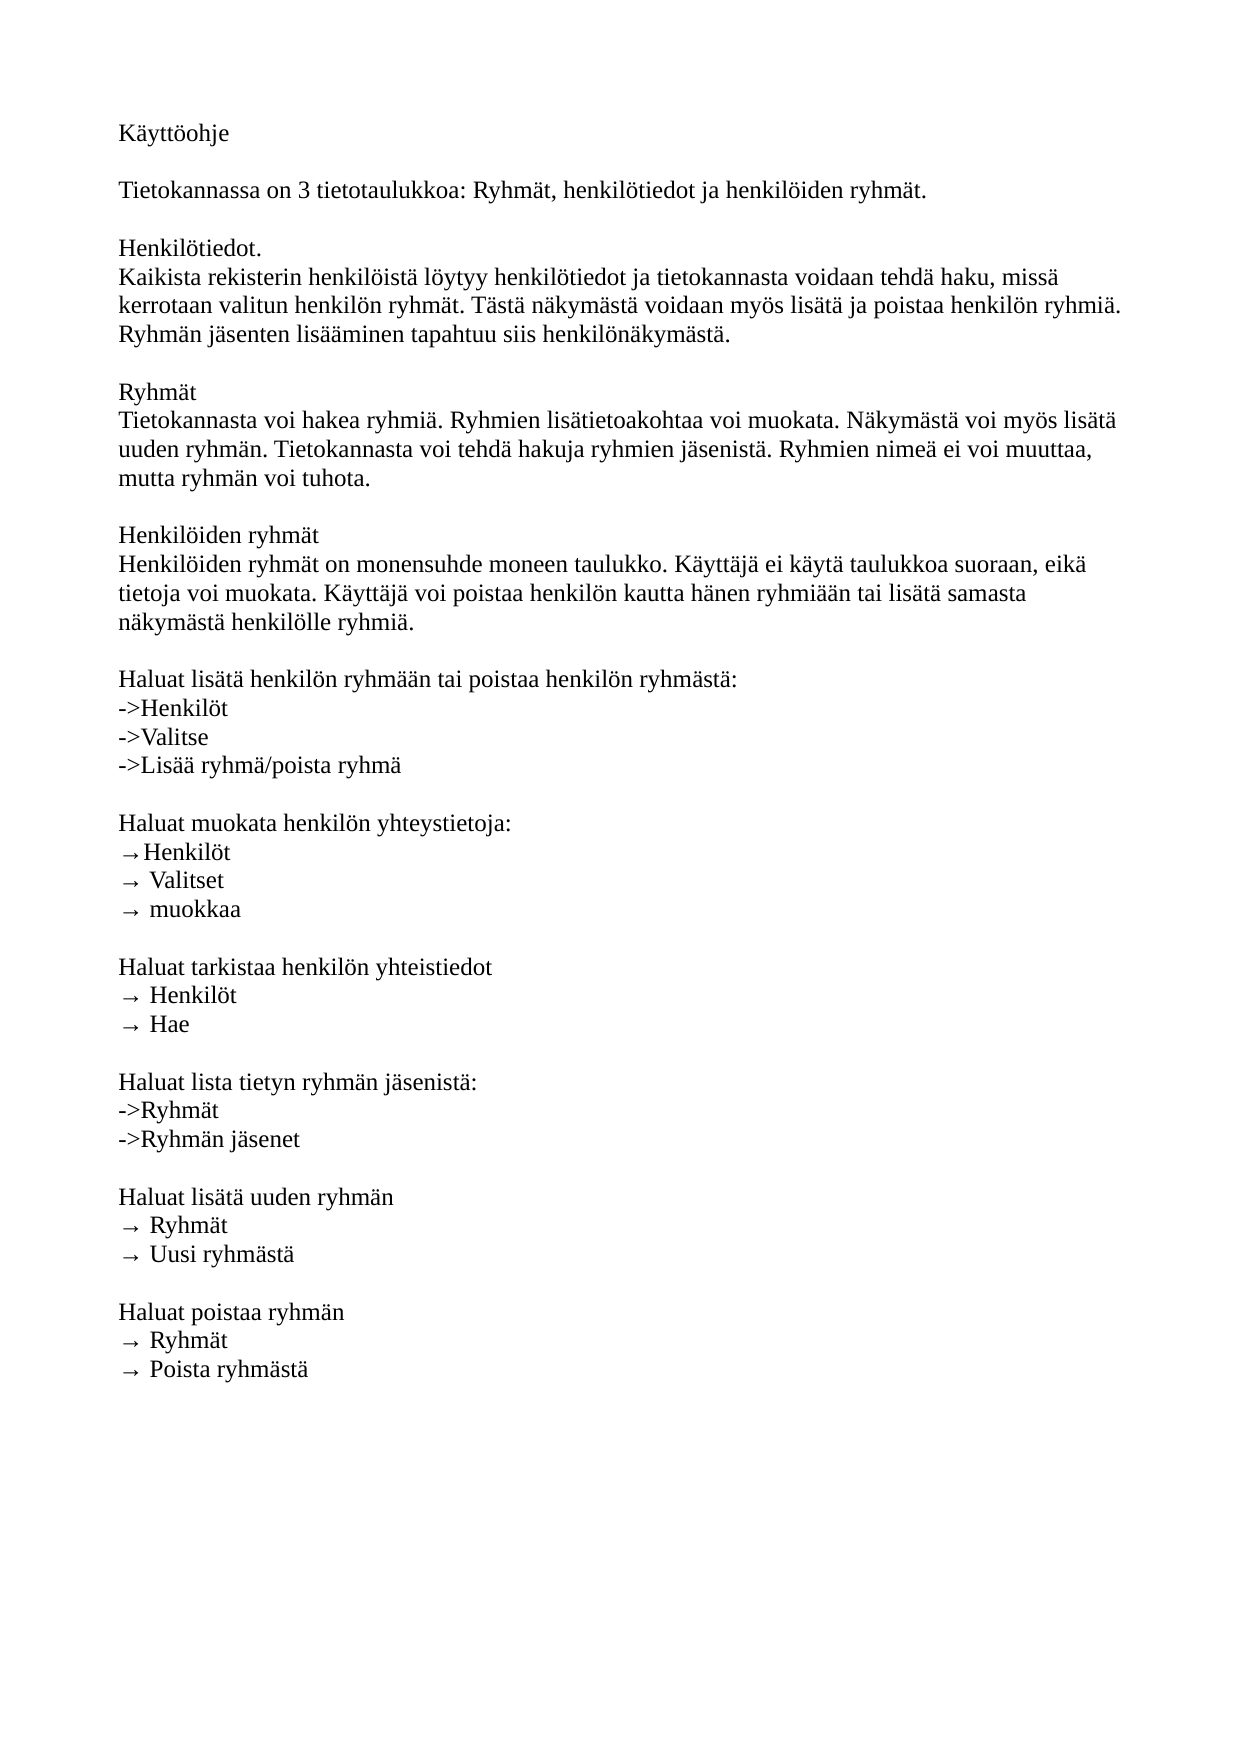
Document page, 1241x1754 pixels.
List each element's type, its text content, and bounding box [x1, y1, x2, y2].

text Haluat poistaa ryhmän [118, 1297, 1122, 1326]
text Haluat lista tietyn ryhmän jäsenistä: [118, 1067, 1122, 1096]
text Henkilöiden ryhmät on monensuhde moneen taulukko. Käyttäjä ei käytä taulukkoa suoraan, eikä tietoja voi muokata. Käyttäjä voi poistaa henkilön kautta hänen ryhmiään tai lisätä samasta näkymästä henkilölle ryhmiä. [118, 549, 1122, 636]
text → Henkilöt [118, 981, 1122, 1009]
text Haluat lisätä henkilön ryhmään tai poistaa henkilön ryhmästä: [118, 664, 1122, 693]
text → Ryhmät [118, 1326, 1122, 1354]
text → Uusi ryhmästä [118, 1239, 1122, 1268]
text ->Lisää ryhmä/poista ryhmä [118, 751, 1122, 779]
text Käyttöohje [118, 118, 1122, 147]
text → Poista ryhmästä [118, 1354, 1122, 1383]
text Haluat tarkistaa henkilön yhteistiedot [118, 952, 1122, 981]
text Haluat muokata henkilön yhteystietoja: [118, 808, 1122, 837]
text Tietokannassa on 3 tietotaulukkoa: Ryhmät, henkilötiedot ja henkilöiden ryhmät. [118, 147, 1122, 204]
text → Valitset [118, 866, 1122, 894]
text Tietokannasta voi hakea ryhmiä. Ryhmien lisätietoakohtaa voi muokata. Näkymästä voi myös lisätä uuden ryhmän. Tietokannasta voi tehdä hakuja ryhmien jäsenistä. Ryhmien nimeä ei voi muuttaa, mutta ryhmän voi tuhota. [118, 406, 1122, 492]
text → muokkaa [118, 894, 1122, 923]
text Kaikista rekisterin henkilöistä löytyy henkilötiedot ja tietokannasta voidaan tehdä haku, missä kerrotaan valitun henkilön ryhmät. Tästä näkymästä voidaan myös lisätä ja poistaa henkilön ryhmiä. Ryhmän jäsenten lisääminen tapahtuu siis henkilönäkymästä. [118, 262, 1122, 348]
text Haluat lisätä uuden ryhmän [118, 1182, 1122, 1211]
text → Hae [118, 1009, 1122, 1038]
text ->Valitse [118, 722, 1122, 751]
text Ryhmät [118, 377, 1122, 406]
text → Ryhmät [118, 1211, 1122, 1239]
text ->Ryhmät [118, 1096, 1122, 1124]
text ->Ryhmän jäsenet [118, 1124, 1122, 1153]
text Henkilöiden ryhmät [118, 521, 1122, 549]
text →Henkilöt [118, 837, 1122, 866]
text ->Henkilöt [118, 693, 1122, 722]
text Henkilötiedot. [118, 204, 1122, 262]
